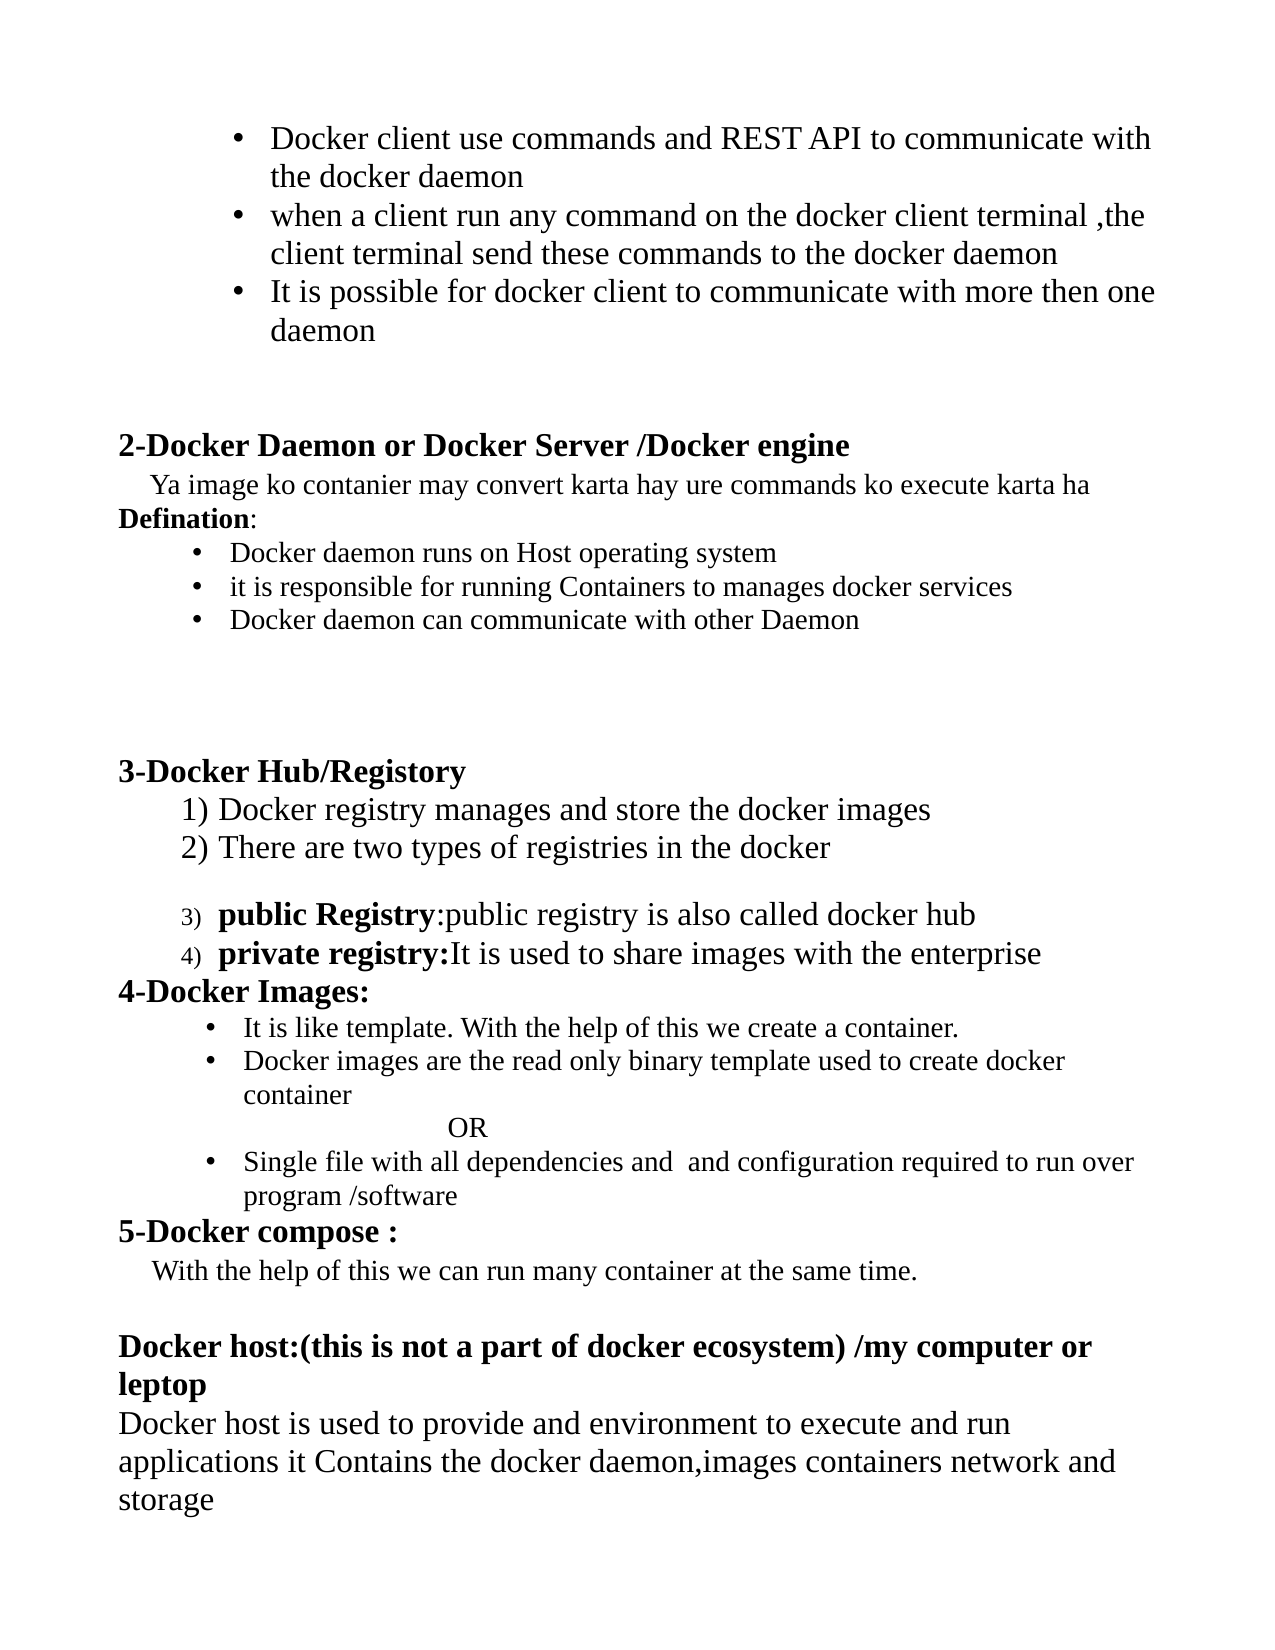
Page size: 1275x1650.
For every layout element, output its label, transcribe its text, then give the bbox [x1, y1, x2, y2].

list There are two types of registries in the docker [181, 828, 1157, 866]
text Docker host:(this is not a part of docker ecosystem) /my computer or leptop [118, 1326, 1157, 1403]
list Docker daemon can communicate with other Daemon [192, 602, 1157, 636]
list OR [206, 1111, 1157, 1144]
text 5-Docker compose : [118, 1211, 1157, 1249]
text 3-Docker Hub/Registory [118, 751, 1157, 789]
list Docker images are the read only binary template used to create docker container [206, 1043, 1157, 1111]
text Defination: [118, 501, 1157, 535]
list Docker daemon runs on Host operating system [192, 535, 1157, 569]
list It is like template. With the help of this we create a container. [206, 1010, 1157, 1043]
list public Registry:public registry is also called docker hub [181, 895, 1157, 933]
text Ya image ko contanier may convert karta hay ure commands ko execute karta ha [118, 463, 1157, 501]
list Docker registry manages and store the docker images [181, 789, 1157, 828]
list it is responsible for running Containers to manages docker services [192, 569, 1157, 602]
list Docker client use commands and REST API to communicate with the docker daemon [233, 118, 1157, 195]
list private registry:It is used to share images with the enterprise [181, 933, 1157, 971]
text With the help of this we can run many container at the same time. [118, 1249, 1157, 1288]
text 4-Docker Images: [118, 971, 1157, 1010]
list It is possible for docker client to communicate with more then one daemon [233, 271, 1157, 348]
text Docker host is used to provide and environment to execute and run applications it Contains the docker daemon,images containers network and storage [118, 1403, 1157, 1518]
list Single file with all dependencies and and configuration required to run over program /software [206, 1144, 1157, 1211]
list when a client run any command on the docker client terminal ,the client terminal send these commands to the docker daemon [233, 195, 1157, 271]
text 2-Docker Daemon or Docker Server /Docker engine [118, 425, 1157, 463]
